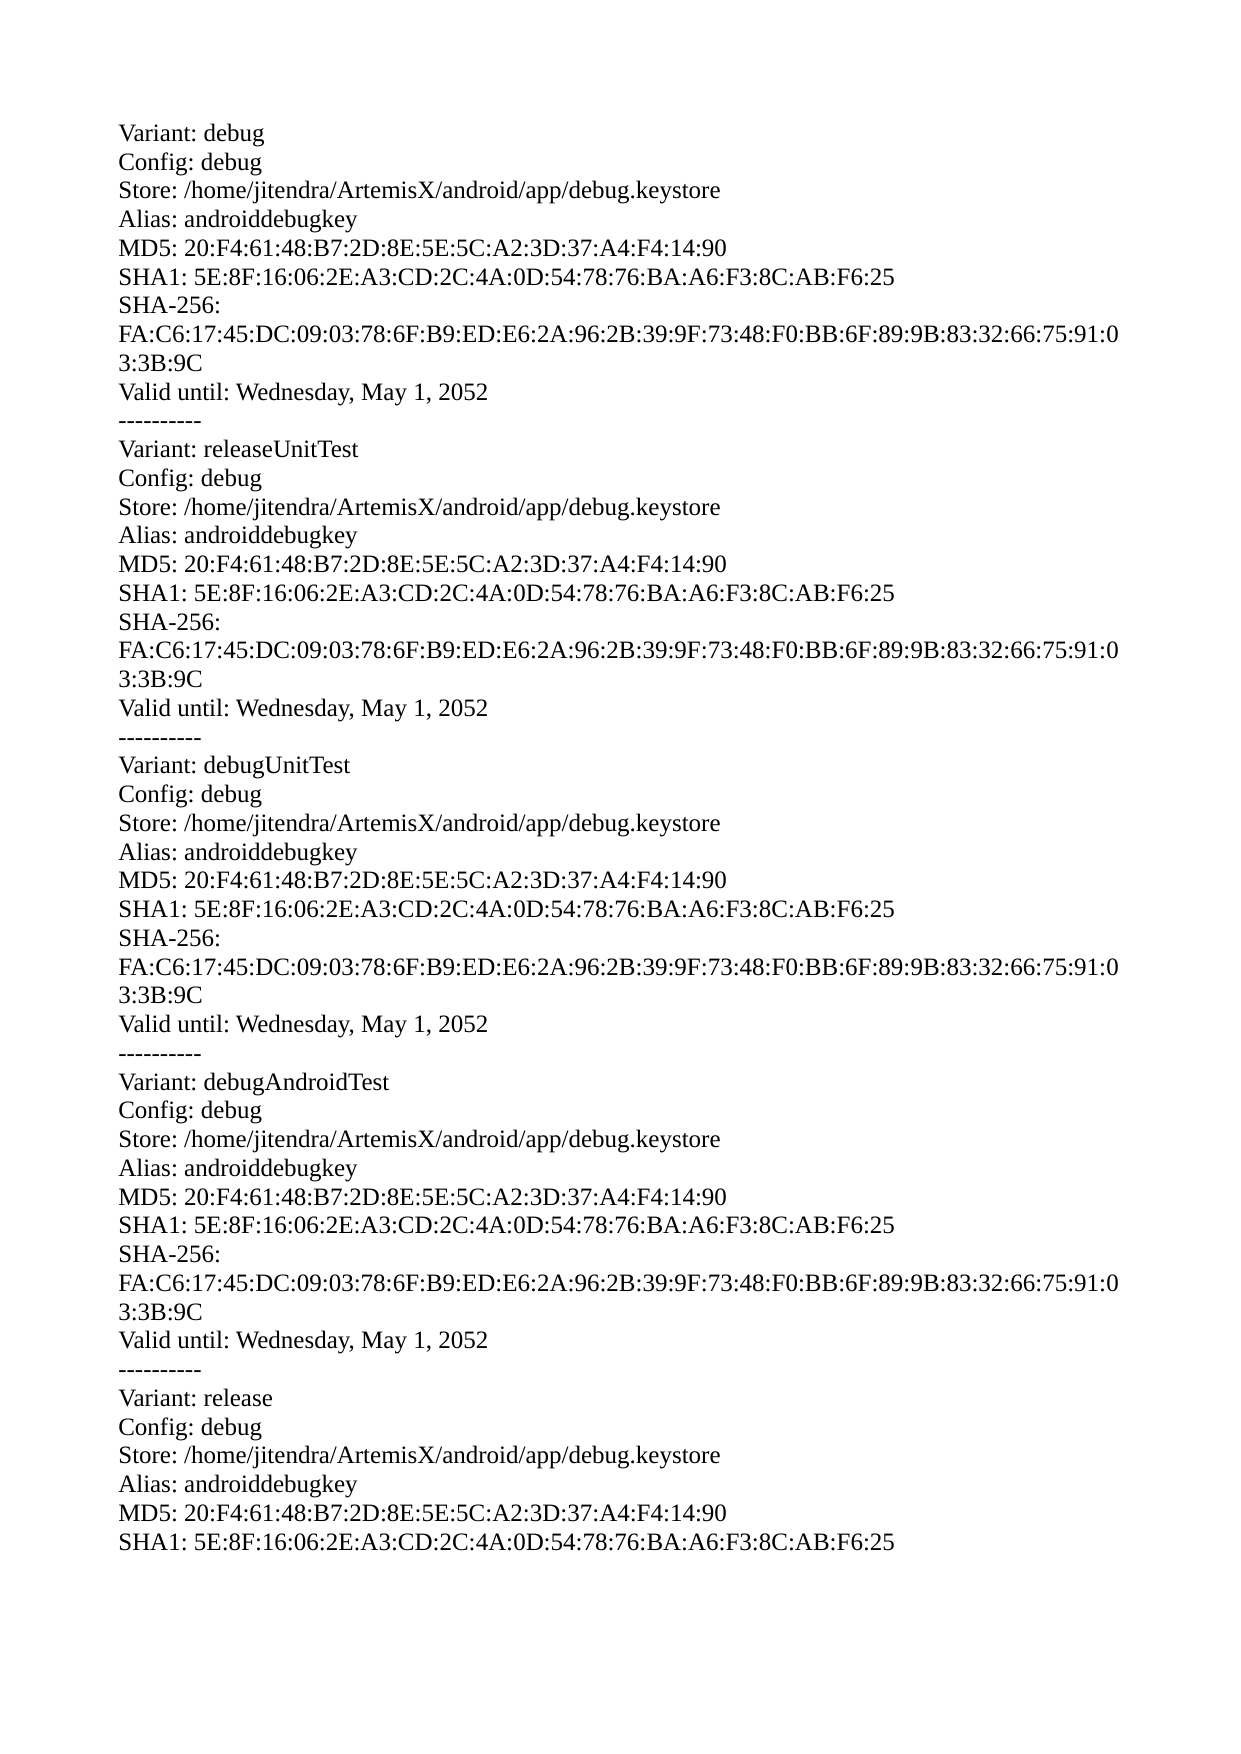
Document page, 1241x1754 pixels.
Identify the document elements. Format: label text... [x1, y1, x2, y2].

text Alias: androiddebugkey [118, 521, 1122, 549]
text SHA-256: FA:C6:17:45:DC:09:03:78:6F:B9:ED:E6:2A:96:2B:39:9F:73:48:F0:BB:6F:89:9B:83:32:66:75:91:03:3B:9C [118, 923, 1122, 1009]
text ---------- [118, 1038, 1122, 1067]
text SHA-256: FA:C6:17:45:DC:09:03:78:6F:B9:ED:E6:2A:96:2B:39:9F:73:48:F0:BB:6F:89:9B:83:32:66:75:91:03:3B:9C [118, 1239, 1122, 1326]
text Valid until: Wednesday, May 1, 2052 [118, 1326, 1122, 1354]
text Variant: debugUnitTest [118, 751, 1122, 779]
text Store: /home/jitendra/ArtemisX/android/app/debug.keystore [118, 808, 1122, 837]
text SHA-256: FA:C6:17:45:DC:09:03:78:6F:B9:ED:E6:2A:96:2B:39:9F:73:48:F0:BB:6F:89:9B:83:32:66:75:91:03:3B:9C [118, 291, 1122, 377]
text SHA1: 5E:8F:16:06:2E:A3:CD:2C:4A:0D:54:78:76:BA:A6:F3:8C:AB:F6:25 [118, 1211, 1122, 1239]
text Variant: release [118, 1383, 1122, 1412]
text Valid until: Wednesday, May 1, 2052 [118, 693, 1122, 722]
text SHA-256: FA:C6:17:45:DC:09:03:78:6F:B9:ED:E6:2A:96:2B:39:9F:73:48:F0:BB:6F:89:9B:83:32:66:75:91:03:3B:9C [118, 607, 1122, 693]
text Store: /home/jitendra/ArtemisX/android/app/debug.keystore [118, 492, 1122, 521]
text Config: debug [118, 1096, 1122, 1124]
text MD5: 20:F4:61:48:B7:2D:8E:5E:5C:A2:3D:37:A4:F4:14:90 [118, 1498, 1122, 1527]
text ---------- [118, 406, 1122, 434]
text SHA1: 5E:8F:16:06:2E:A3:CD:2C:4A:0D:54:78:76:BA:A6:F3:8C:AB:F6:25 [118, 1527, 1122, 1556]
text ---------- [118, 722, 1122, 751]
text Store: /home/jitendra/ArtemisX/android/app/debug.keystore [118, 1441, 1122, 1469]
text SHA1: 5E:8F:16:06:2E:A3:CD:2C:4A:0D:54:78:76:BA:A6:F3:8C:AB:F6:25 [118, 894, 1122, 923]
text MD5: 20:F4:61:48:B7:2D:8E:5E:5C:A2:3D:37:A4:F4:14:90 [118, 549, 1122, 578]
text Alias: androiddebugkey [118, 837, 1122, 866]
text Store: /home/jitendra/ArtemisX/android/app/debug.keystore [118, 176, 1122, 204]
text MD5: 20:F4:61:48:B7:2D:8E:5E:5C:A2:3D:37:A4:F4:14:90 [118, 866, 1122, 894]
text SHA1: 5E:8F:16:06:2E:A3:CD:2C:4A:0D:54:78:76:BA:A6:F3:8C:AB:F6:25 [118, 262, 1122, 291]
text Variant: debugAndroidTest [118, 1067, 1122, 1096]
text Store: /home/jitendra/ArtemisX/android/app/debug.keystore [118, 1124, 1122, 1153]
text SHA1: 5E:8F:16:06:2E:A3:CD:2C:4A:0D:54:78:76:BA:A6:F3:8C:AB:F6:25 [118, 578, 1122, 607]
text MD5: 20:F4:61:48:B7:2D:8E:5E:5C:A2:3D:37:A4:F4:14:90 [118, 233, 1122, 262]
text Alias: androiddebugkey [118, 204, 1122, 233]
text Valid until: Wednesday, May 1, 2052 [118, 377, 1122, 406]
text Alias: androiddebugkey [118, 1469, 1122, 1498]
text Alias: androiddebugkey [118, 1153, 1122, 1182]
text Config: debug [118, 1412, 1122, 1441]
text Variant: debug [118, 118, 1122, 147]
text ---------- [118, 1354, 1122, 1383]
text MD5: 20:F4:61:48:B7:2D:8E:5E:5C:A2:3D:37:A4:F4:14:90 [118, 1182, 1122, 1211]
text Variant: releaseUnitTest [118, 434, 1122, 463]
text Config: debug [118, 463, 1122, 492]
text Config: debug [118, 147, 1122, 176]
text Valid until: Wednesday, May 1, 2052 [118, 1009, 1122, 1038]
text Config: debug [118, 779, 1122, 808]
